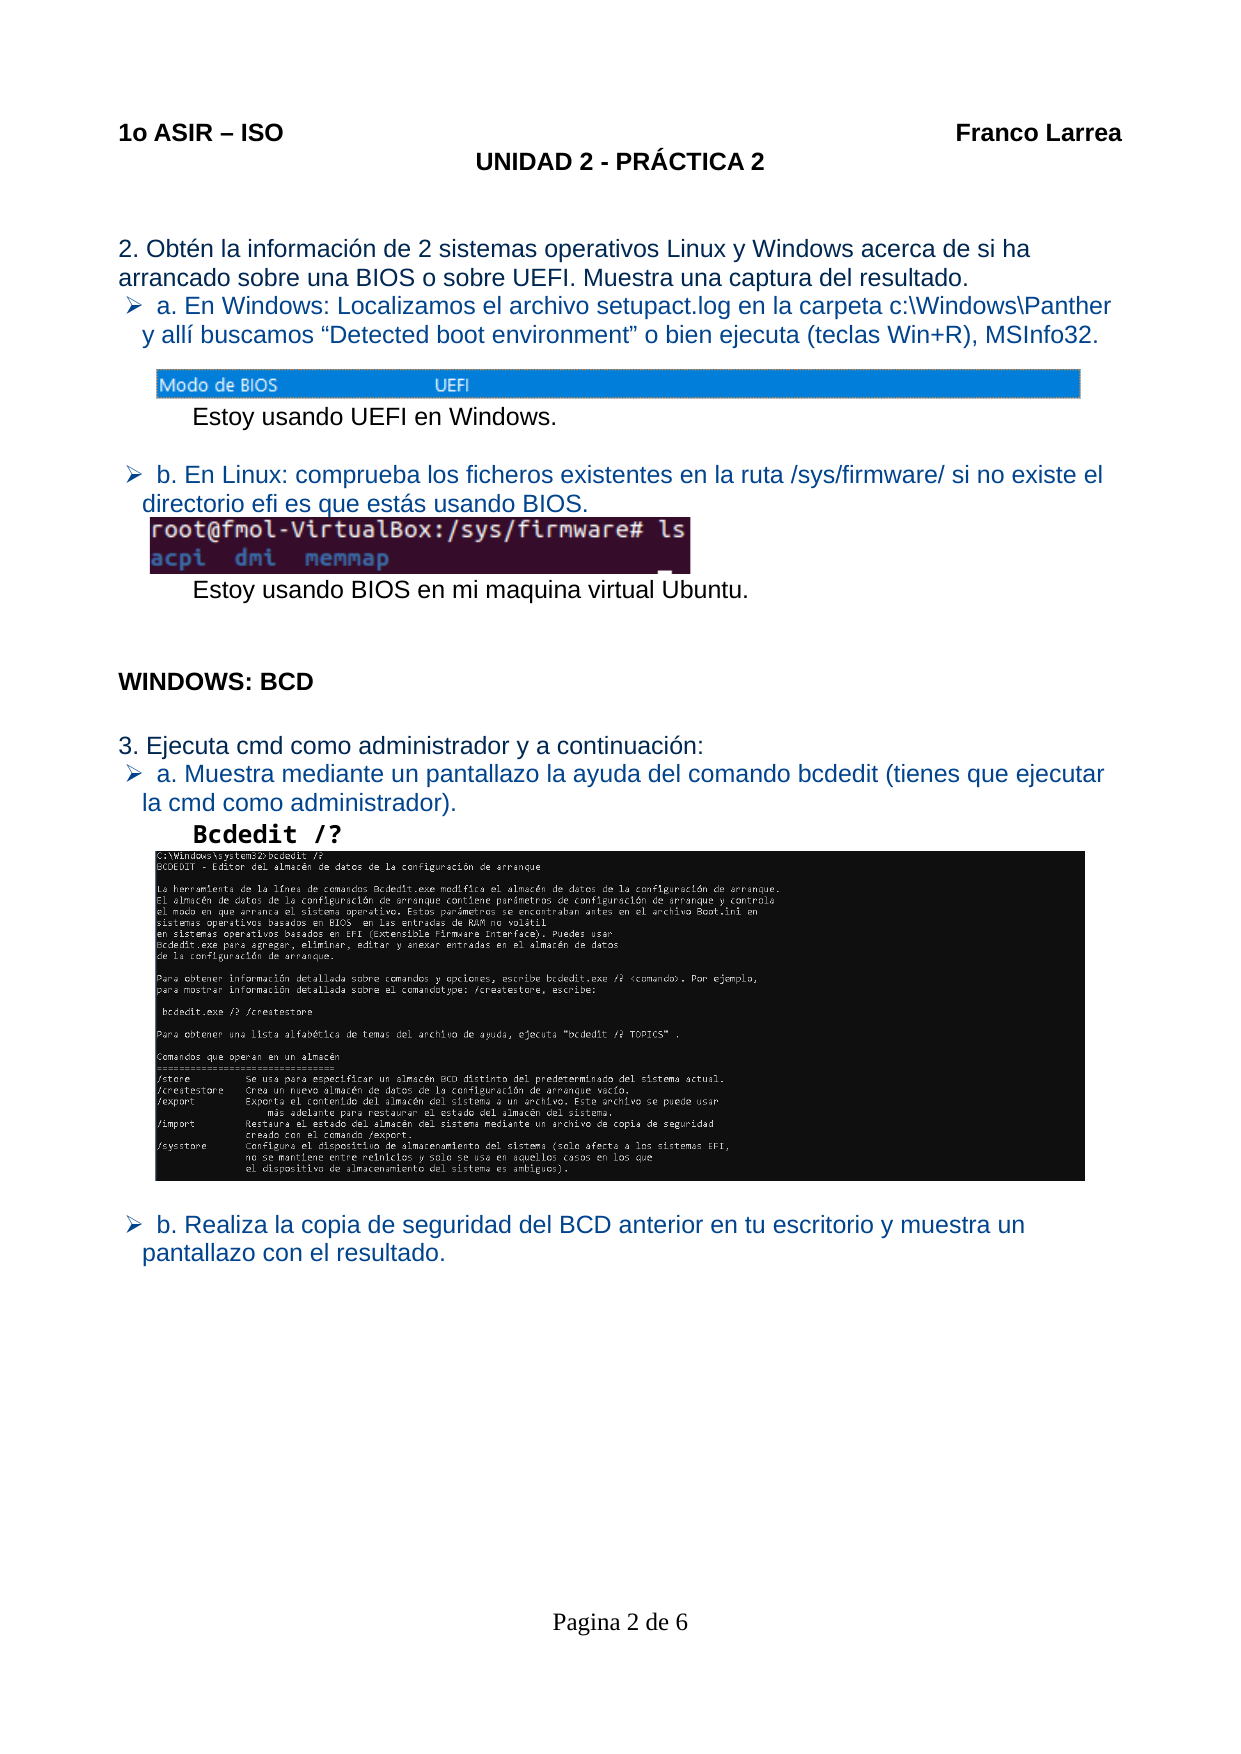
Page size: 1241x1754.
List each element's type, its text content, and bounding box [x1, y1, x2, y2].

subtitle 3. Ejecuta cmd como administrador y a continuación: [118, 731, 1122, 759]
picture [155, 851, 1085, 1181]
text Estoy usando UEFI en Windows. [118, 349, 1122, 431]
picture [149, 517, 691, 574]
subtitle a. En Windows: Localizamos el archivo setupact.log en la carpeta c:\Windows\Panther y allí buscamos “Detected boot environment” o bien ejecuta (teclas Win+R), MSInfo32. [124, 291, 1122, 349]
subtitle a. Muestra mediante un pantallazo la ayuda del comando bcdedit (tienes que ejecutar la cmd como administrador). [124, 759, 1122, 817]
text Bcdedit /? [192, 817, 1122, 851]
picture [155, 369, 1085, 403]
subtitle b. Realiza la copia de seguridad del BCD anterior en tu escritorio y muestra un pantallazo con el resultado. [124, 1209, 1122, 1267]
text WINDOWS: BCD [118, 667, 1122, 696]
subtitle b. En Linux: comprueba los ficheros existentes en la ruta /sys/firmware/ si no existe el directorio efi es que estás usando BIOS. [124, 460, 1122, 517]
subtitle 2. Obtén la información de 2 sistemas operativos Linux y Windows acerca de si ha arrancado sobre una BIOS o sobre UEFI. Muestra una captura del resultado. [118, 234, 1122, 291]
text Estoy usando BIOS en mi maquina virtual Ubuntu. [192, 575, 1122, 604]
